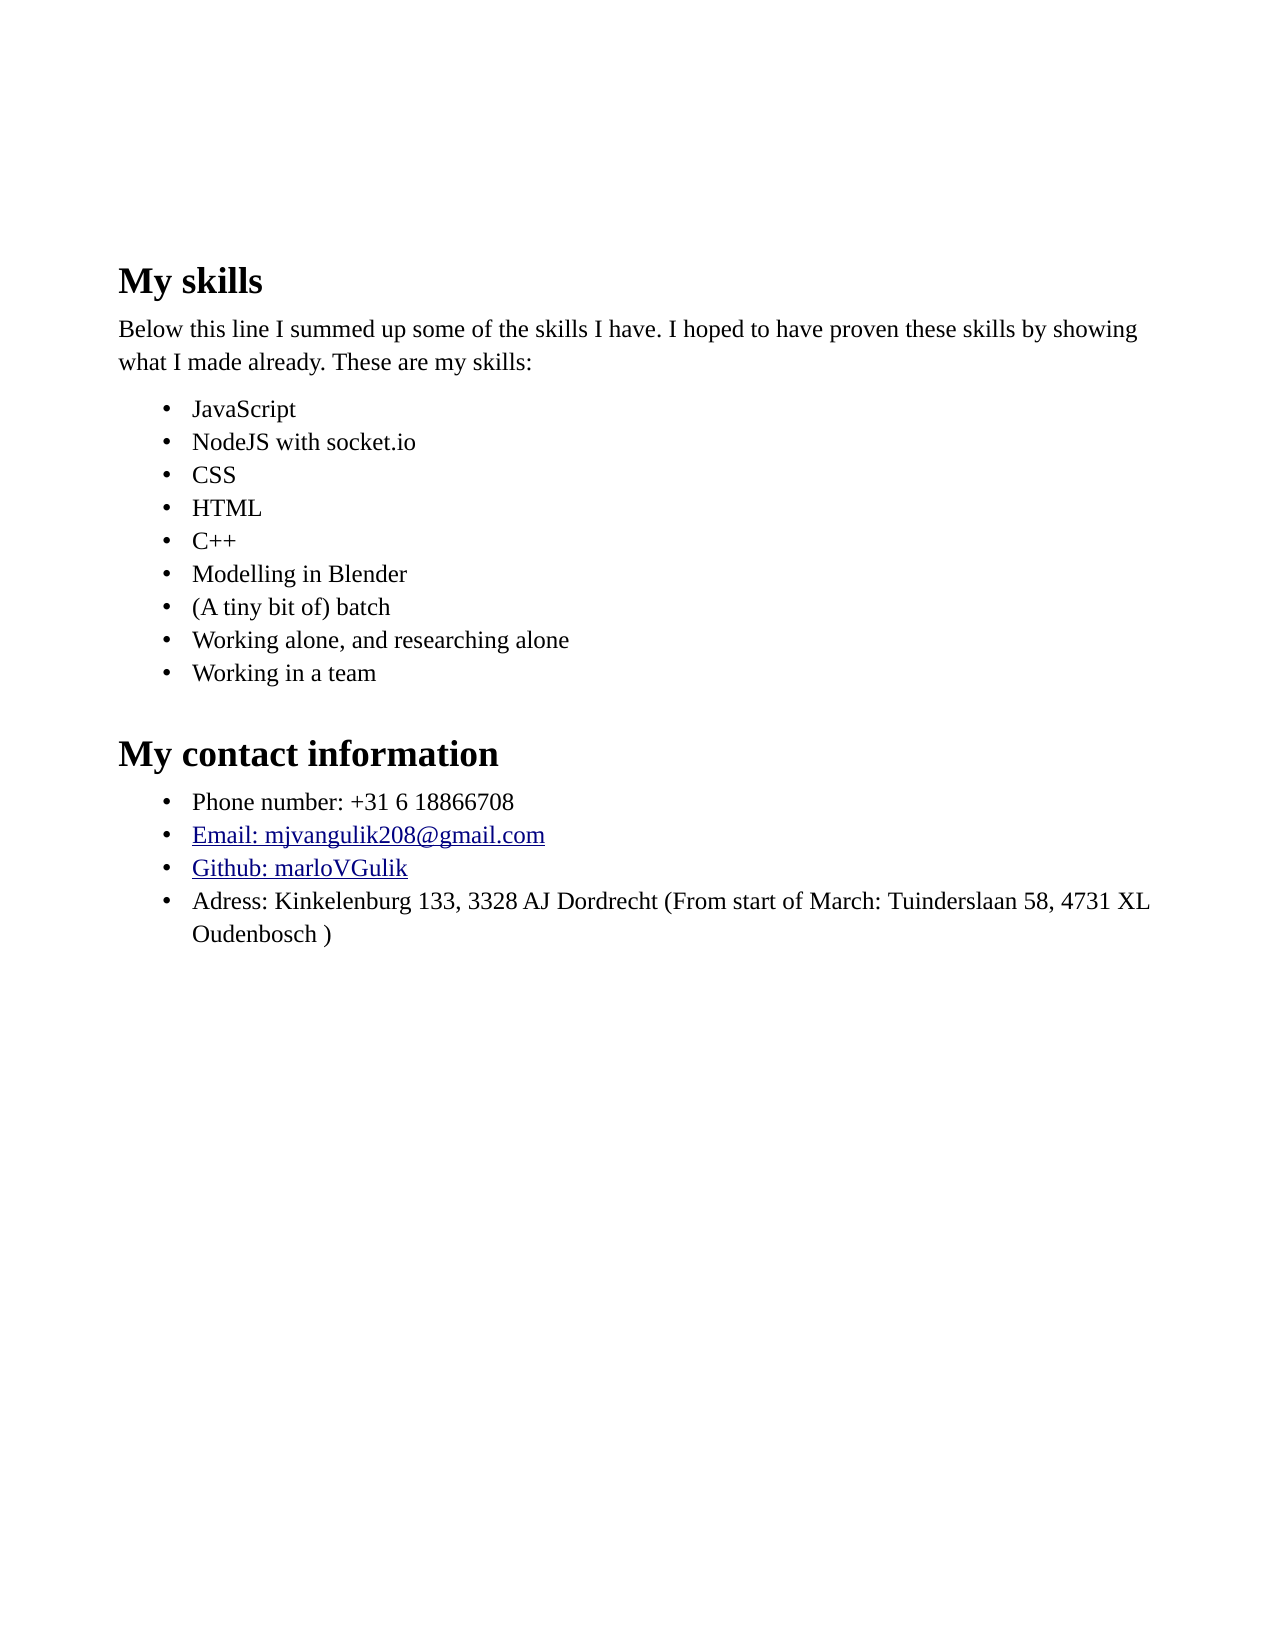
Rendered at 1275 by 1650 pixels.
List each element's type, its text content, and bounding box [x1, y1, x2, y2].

list Phone number: +31 6 18866708 [162, 787, 1157, 816]
list (A tiny bit of) batch [162, 592, 1157, 621]
list JavaScript [162, 394, 1157, 423]
list Working in a team [162, 658, 1157, 687]
text Below this line I summed up some of the skills I have. I hoped to have proven these skills by showing what I made already. These are my skills: [118, 314, 1157, 376]
list HTML [162, 493, 1157, 522]
subtitle My contact information [118, 731, 1157, 774]
list Email: mjvangulik208@gmail.com [162, 820, 1157, 848]
list Github: marloVGulik [162, 853, 1157, 882]
list CSS [162, 460, 1157, 489]
list Modelling in Blender [162, 559, 1157, 588]
list Adress: Kinkelenburg 133, 3328 AJ Dordrecht (From start of March: Tuinderslaan 58, 4731 XL Oudenbosch ) [162, 886, 1157, 948]
list Working alone, and researching alone [162, 626, 1157, 654]
list NodeJS with socket.io [162, 427, 1157, 456]
subtitle My skills [118, 258, 1157, 301]
list C++ [162, 526, 1157, 555]
